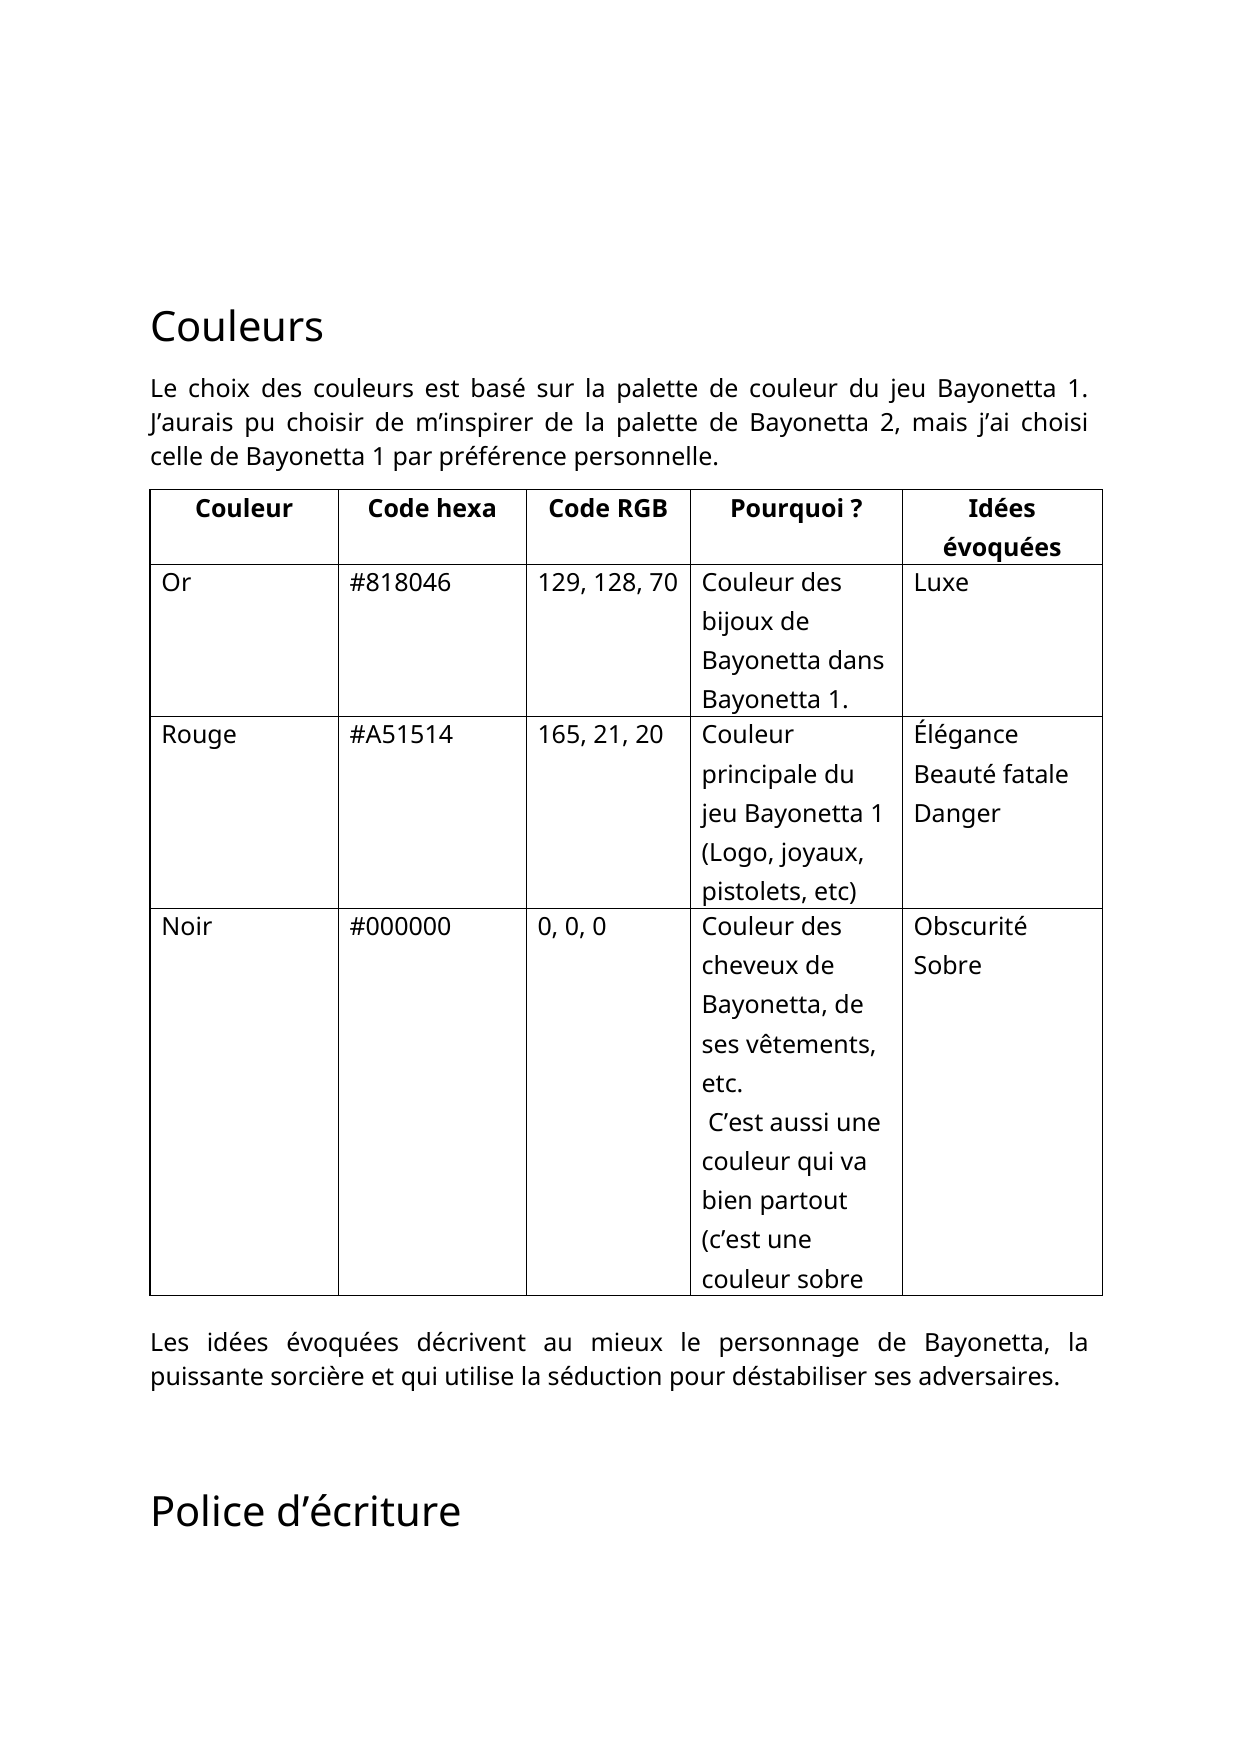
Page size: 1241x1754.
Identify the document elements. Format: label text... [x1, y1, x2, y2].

table_header Couleur [151, 490, 338, 563]
text Le choix des couleurs est basé sur la palette de couleur du jeu Bayonetta 1. J’aurais pu choisir de m’inspirer de la palette de Bayonetta 2, mais j’ai choisi celle de Bayonetta 1 par préférence personnelle. [150, 370, 1090, 472]
table_cell 129, 128, 70 [527, 565, 690, 716]
table_cell Couleur des bijoux de Bayonetta dans Bayonetta 1. [691, 565, 902, 716]
table_cell #818046 [339, 565, 526, 716]
table_cell #A51514 [339, 717, 526, 908]
table_cell #000000 [339, 909, 526, 1295]
table_header Idées évoquées [903, 490, 1102, 563]
table_cell 0, 0, 0 [527, 909, 690, 1295]
table_cell Or [151, 565, 338, 716]
text Couleurs [150, 297, 1090, 354]
table_cell Élégance Beauté fatale Danger [903, 717, 1102, 908]
table_header Code hexa [339, 490, 526, 563]
table_cell 165, 21, 20 [527, 717, 690, 908]
table_cell Obscurité Sobre [903, 909, 1102, 1295]
table_cell Rouge [151, 717, 338, 908]
table_cell Luxe [903, 565, 1102, 716]
table_cell Couleur principale du jeu Bayonetta 1 (Logo, joyaux, pistolets, etc) [691, 717, 902, 908]
table_header Code RGB [527, 490, 690, 563]
text Police d’écriture [150, 1482, 1090, 1539]
table_cell Couleur des cheveux de Bayonetta, de ses vêtements, etc. C’est aussi une couleur qui va bien partout (c’est une couleur sobre [691, 909, 902, 1295]
table_cell Noir [151, 909, 338, 1295]
table_header Pourquoi ? [691, 490, 902, 563]
text Les idées évoquées décrivent au mieux le personnage de Bayonetta, la puissante sorcière et qui utilise la séduction pour déstabiliser ses adversaires. [150, 1296, 1090, 1393]
